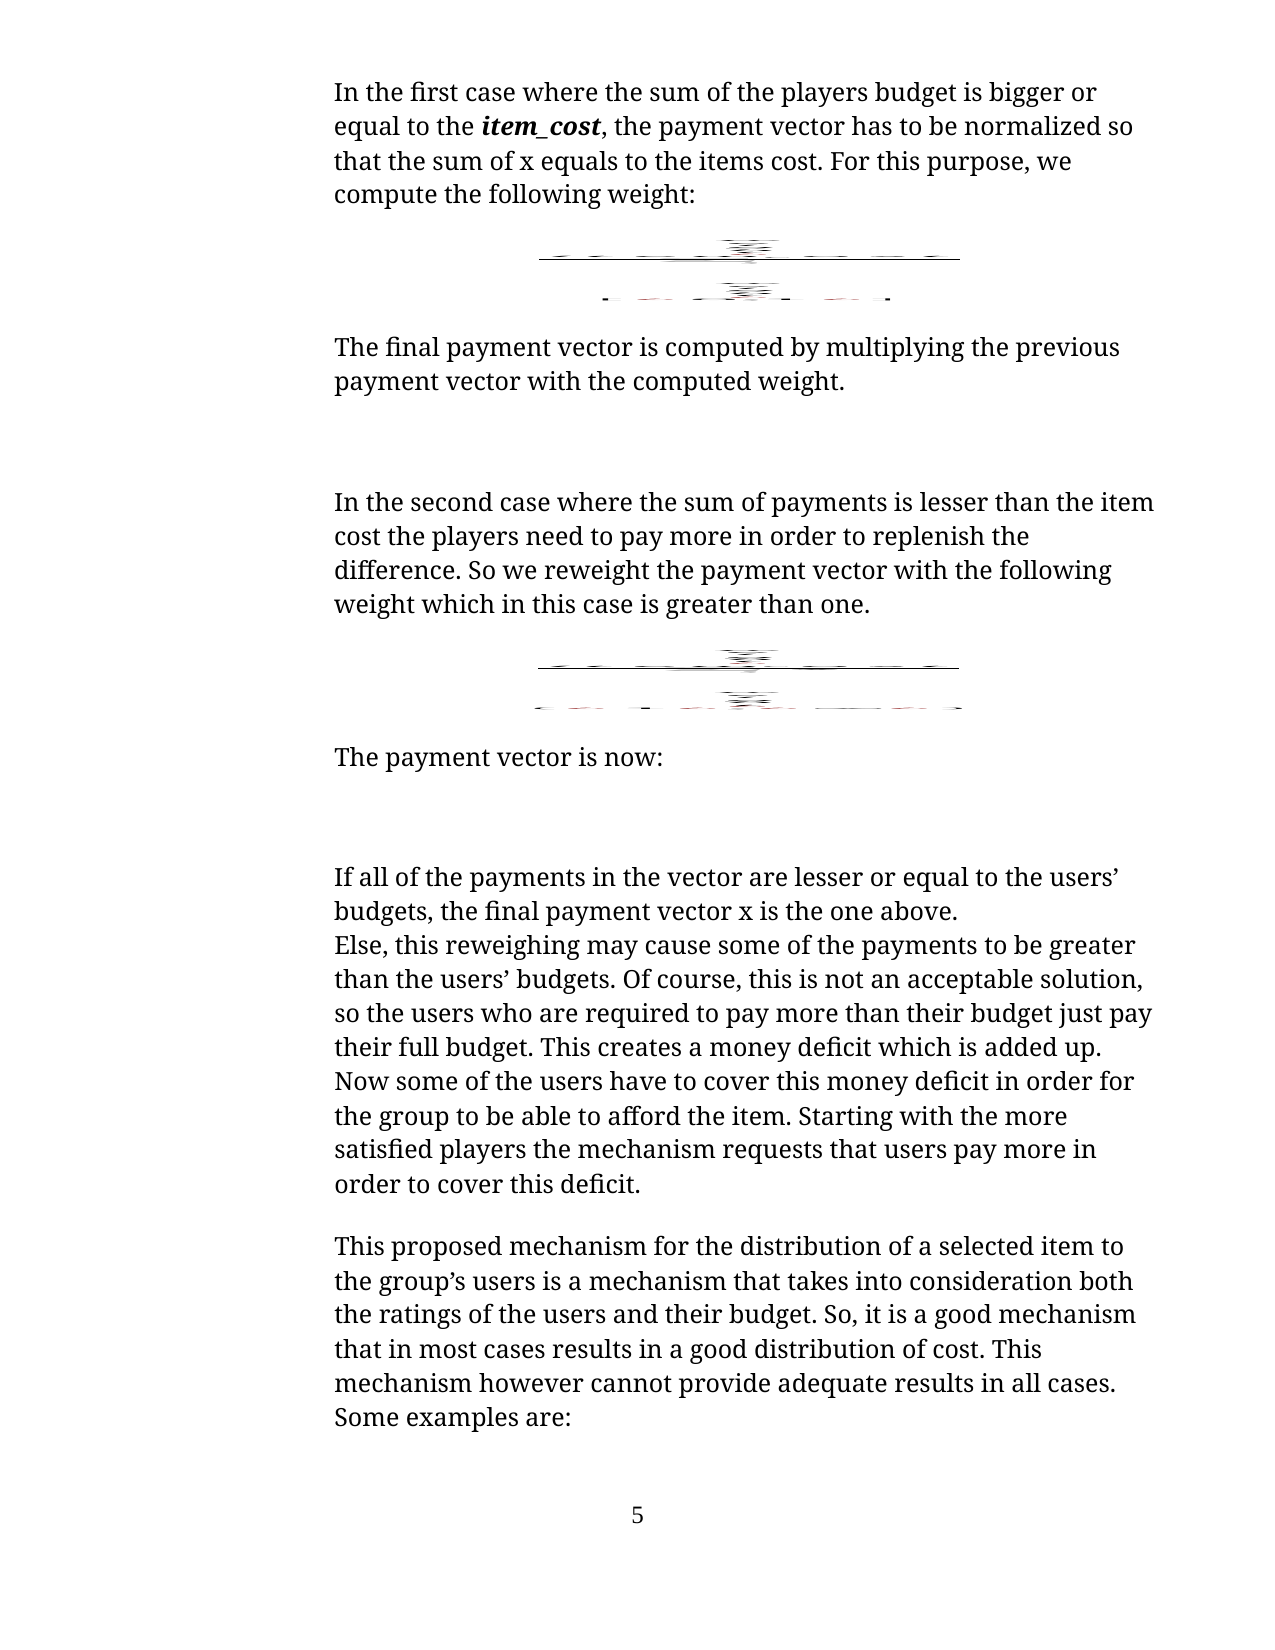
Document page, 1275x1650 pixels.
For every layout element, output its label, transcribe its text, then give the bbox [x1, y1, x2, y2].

text The payment vector is now: [334, 739, 1162, 773]
text This proposed mechanism for the distribution of a selected item to the group’s users is a mechanism that takes into consideration both the ratings of the users and their budget. So, it is a good mechanism that in most cases results in a good distribution of cost. This mechanism however cannot provide adequate results in all cases. Some examples are: [334, 1229, 1162, 1433]
text If all of the payments in the vector are lesser or equal to the users’ budgets, the final payment vector x is the one above. [334, 860, 1162, 928]
text Else, this reweighing may cause some of the payments to be greater than the users’ budgets. Of course, this is not an acceptable solution, so the users who are required to pay more than their budget just pay their full budget. This creates a money deficit which is added up. Now some of the users have to cover this money deficit in order for the group to be able to afford the item. Starting with the more satisfied players the mechanism requests that users pay more in order to cover this deficit. [334, 928, 1162, 1200]
text In the second case where the sum of payments is lesser than the item cost the players need to pay more in order to replenish the difference. So we reweight the payment vector with the following weight which in this case is greater than one. [334, 484, 1162, 621]
text In the first case where the sum of the players budget is bigger or equal to the item_cost, the payment vector has to be normalized so that the sum of x equals to the items cost. For this purpose, we compute the following weight: [334, 75, 1162, 211]
text The final payment vector is computed by multiplying the previous payment vector with the computed weight. [334, 330, 1162, 398]
